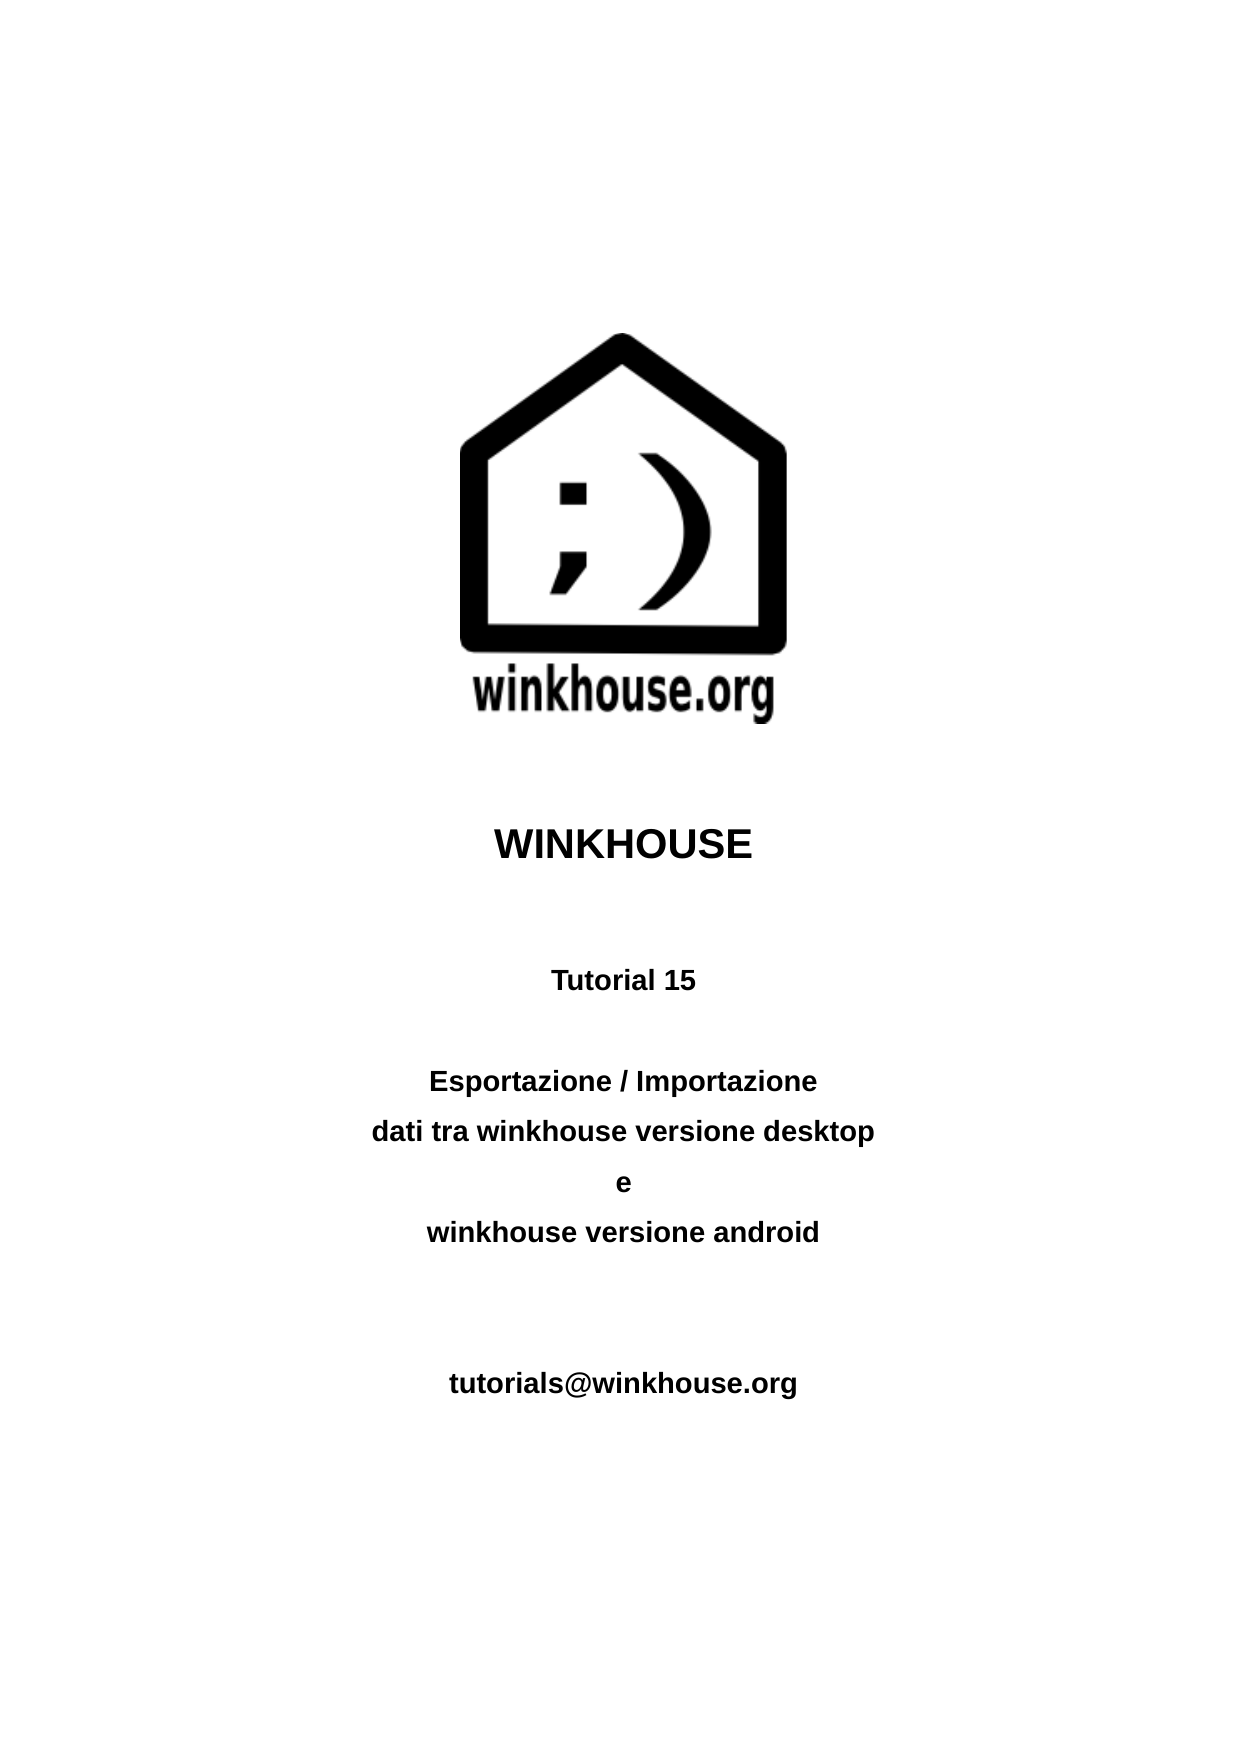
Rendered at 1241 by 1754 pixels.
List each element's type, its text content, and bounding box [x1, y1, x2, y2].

text dati tra winkhouse versione desktop [64, 1114, 1183, 1148]
text e [64, 1164, 1183, 1198]
text WINKHOUSE [64, 819, 1183, 867]
text tutorials@winkhouse.org [64, 1366, 1183, 1399]
text Tutorial 15 [64, 963, 1183, 997]
text Esportazione / Importazione [64, 1064, 1183, 1097]
text winkhouse versione android [64, 1215, 1183, 1248]
picture [460, 333, 787, 724]
